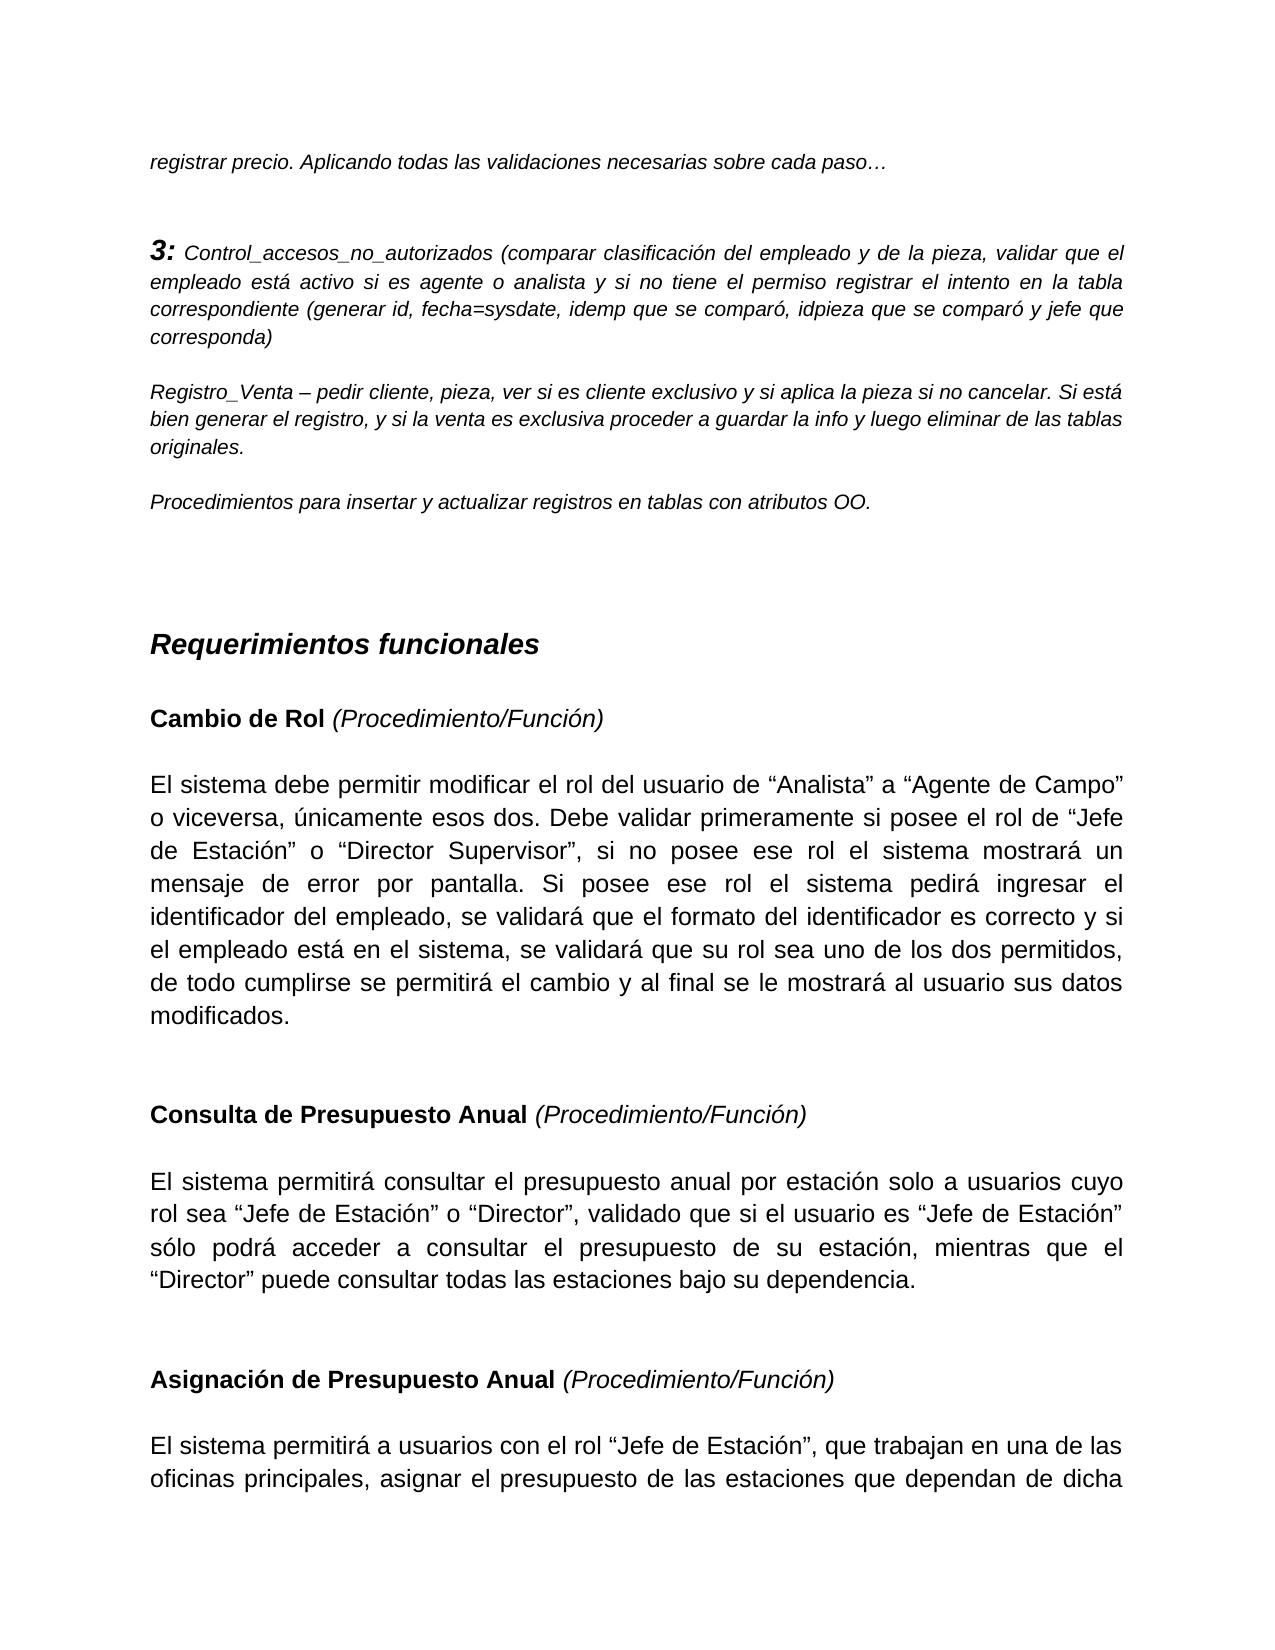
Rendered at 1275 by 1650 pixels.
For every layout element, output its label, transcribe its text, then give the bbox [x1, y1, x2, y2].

text Asignación de Presupuesto Anual (Procedimiento/Función) [150, 1364, 1125, 1393]
text registrar precio. Aplicando todas las validaciones necesarias sobre cada paso… [150, 150, 1125, 174]
text El sistema debe permitir modificar el rol del usuario de “Analista” a “Agente de Campo” o viceversa, únicamente esos dos. Debe validar primeramente si posee el rol de “Jefe de Estación” o “Director Supervisor”, si no posee ese rol el sistema mostrará un mensaje de error por pantalla. Si posee ese rol el sistema pedirá ingresar el identificador del empleado, se validará que el formato del identificador es correcto y si el empleado está en el sistema, se validará que su rol sea uno de los dos permitidos, de todo cumplirse se permitirá el cambio y al final se le mostrará al usuario sus datos modificados. [150, 770, 1125, 1030]
text Registro_Venta – pedir cliente, pieza, ver si es cliente exclusivo y si aplica la pieza si no cancelar. Si está bien generar el registro, y si la venta es exclusiva proceder a guardar la info y luego eliminar de las tablas originales. [150, 379, 1125, 458]
text Consulta de Presupuesto Anual (Procedimiento/Función) [150, 1100, 1125, 1129]
text 3: Control_accesos_no_autorizados (comparar clasificación del empleado y de la pieza, validar que el empleado está activo si es agente o analista y si no tiene el permiso registrar el intento en la tabla correspondiente (generar id, fecha=sysdate, idemp que se comparó, idpieza que se comparó y jefe que corresponda) [150, 232, 1125, 348]
text Procedimientos para insertar y actualizar registros en tablas con atributos OO. [150, 489, 1125, 513]
text El sistema permitirá a usuarios con el rol “Jefe de Estación”, que trabajan en una de las oficinas principales, asignar el presupuesto de las estaciones que dependan de dicha [150, 1431, 1125, 1492]
text Requerimientos funcionales [150, 627, 1125, 661]
text Cambio de Rol (Procedimiento/Función) [150, 704, 1125, 733]
text El sistema permitirá consultar el presupuesto anual por estación solo a usuarios cuyo rol sea “Jefe de Estación” o “Director”, validado que si el usuario es “Jefe de Estación” sólo podrá acceder a consultar el presupuesto de su estación, mientras que el “Director” puede consultar todas las estaciones bajo su dependencia. [150, 1166, 1125, 1294]
